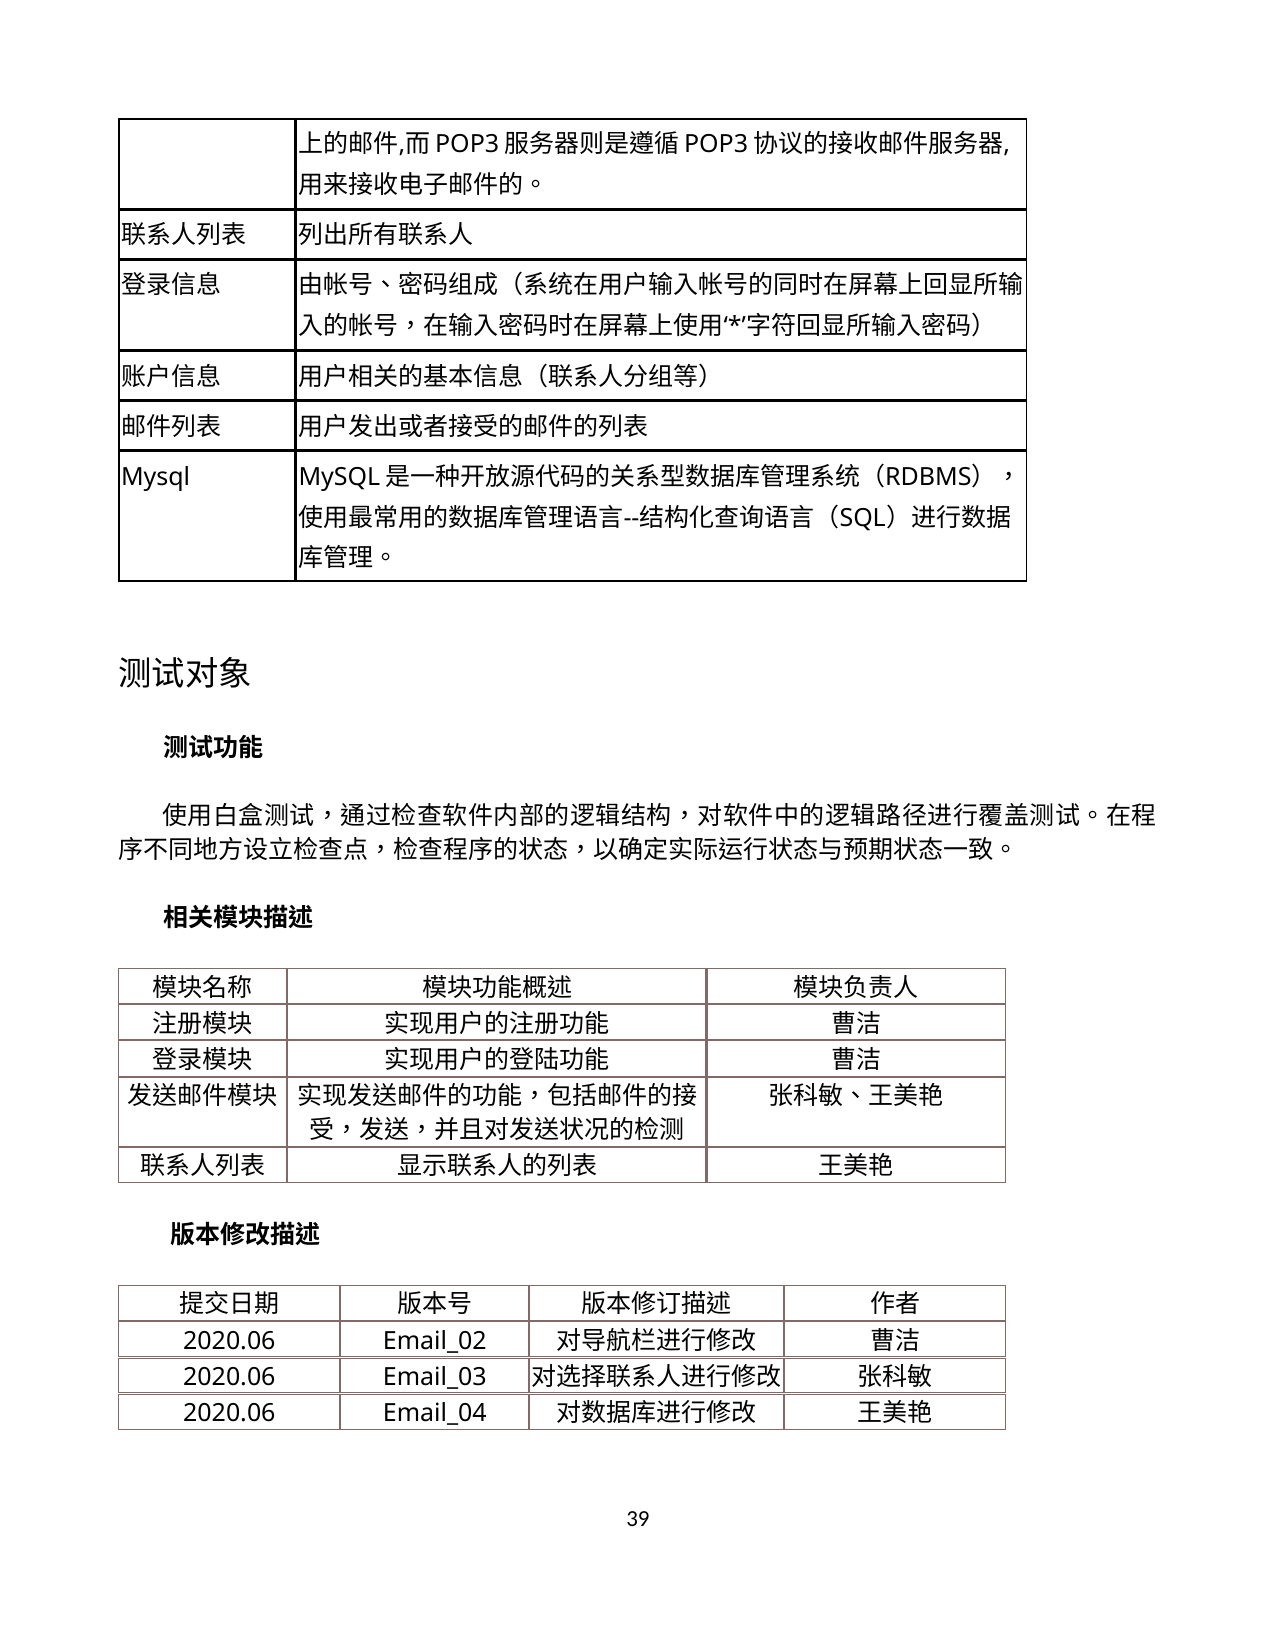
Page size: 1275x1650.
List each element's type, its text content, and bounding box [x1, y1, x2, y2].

table_cell 实现用户的注册功能 [288, 1005, 705, 1039]
table_cell 联系人列表 [120, 211, 294, 258]
table_cell 联系人列表 [119, 1148, 286, 1182]
table_cell 对选择联系人进行修改 [530, 1359, 783, 1392]
table_cell 张科敏、王美艳 [708, 1078, 1005, 1146]
table_cell 注册模块 [119, 1005, 286, 1039]
table_cell Email_04 [341, 1395, 528, 1429]
table_header 模块功能概述 [288, 969, 705, 1003]
table_cell 张科敏 [785, 1359, 1005, 1392]
table_cell 曹洁 [708, 1005, 1005, 1039]
table_cell 用户发出或者接受的邮件的列表 [297, 402, 1026, 449]
table_cell Email_03 [341, 1359, 528, 1392]
table_header 模块名称 [119, 969, 286, 1003]
table_cell 邮件列表 [120, 402, 294, 449]
table_cell 曹洁 [785, 1322, 1005, 1356]
table_cell 2020.06 [119, 1359, 339, 1392]
table_cell Email_02 [341, 1322, 528, 1356]
table_cell 显示联系人的列表 [288, 1148, 705, 1182]
table_header 作者 [785, 1286, 1005, 1320]
table_cell 上的邮件,而POP3服务器则是遵循POP3协议的接收邮件服务器,用来接收电子邮件的。 [297, 120, 1026, 208]
text 相关模块描述 [118, 900, 1157, 934]
table_cell [120, 120, 294, 208]
table_cell 王美艳 [708, 1148, 1005, 1182]
table_header 版本修订描述 [530, 1286, 783, 1320]
table_cell 账户信息 [120, 352, 294, 399]
table_cell 列出所有联系人 [297, 211, 1026, 258]
text 版本修改描述 [118, 1217, 1157, 1251]
table_cell 对数据库进行修改 [530, 1395, 783, 1429]
table_cell 由帐号、密码组成（系统在用户输入帐号的同时在屏幕上回显所输入的帐号，在输入密码时在屏幕上使用‘*’字符回显所输入密码） [297, 261, 1026, 349]
table_cell 实现发送邮件的功能，包括邮件的接受，发送，并且对发送状况的检测 [288, 1078, 705, 1146]
text 测试功能 [118, 730, 1157, 764]
table_header 模块负责人 [708, 969, 1005, 1003]
table_cell 2020.06 [119, 1395, 339, 1429]
table_cell 登录信息 [120, 261, 294, 349]
table_cell 用户相关的基本信息（联系人分组等） [297, 352, 1026, 399]
table_cell 王美艳 [785, 1395, 1005, 1429]
text 使用白盒测试，通过检查软件内部的逻辑结构，对软件中的逻辑路径进行覆盖测试。在程 序不同地方设立检查点，检查程序的状态，以确定实际运行状态与预期状态一致。 [118, 798, 1157, 866]
table_cell 对导航栏进行修改 [530, 1322, 783, 1356]
text 测试对象 [118, 650, 1157, 696]
table_cell 曹洁 [708, 1041, 1005, 1076]
table_cell 2020.06 [119, 1322, 339, 1356]
table_cell MySQL是一种开放源代码的关系型数据库管理系统（RDBMS），使用最常用的数据库管理语言--结构化查询语言（SQL）进行数据库管理。 [297, 452, 1026, 580]
table_cell 登录模块 [119, 1041, 286, 1076]
table_cell 发送邮件模块 [119, 1078, 286, 1146]
table_header 提交日期 [119, 1286, 339, 1320]
table_header 版本号 [341, 1286, 528, 1320]
table_cell 实现用户的登陆功能 [288, 1041, 705, 1076]
table_cell Mysql [120, 452, 294, 580]
